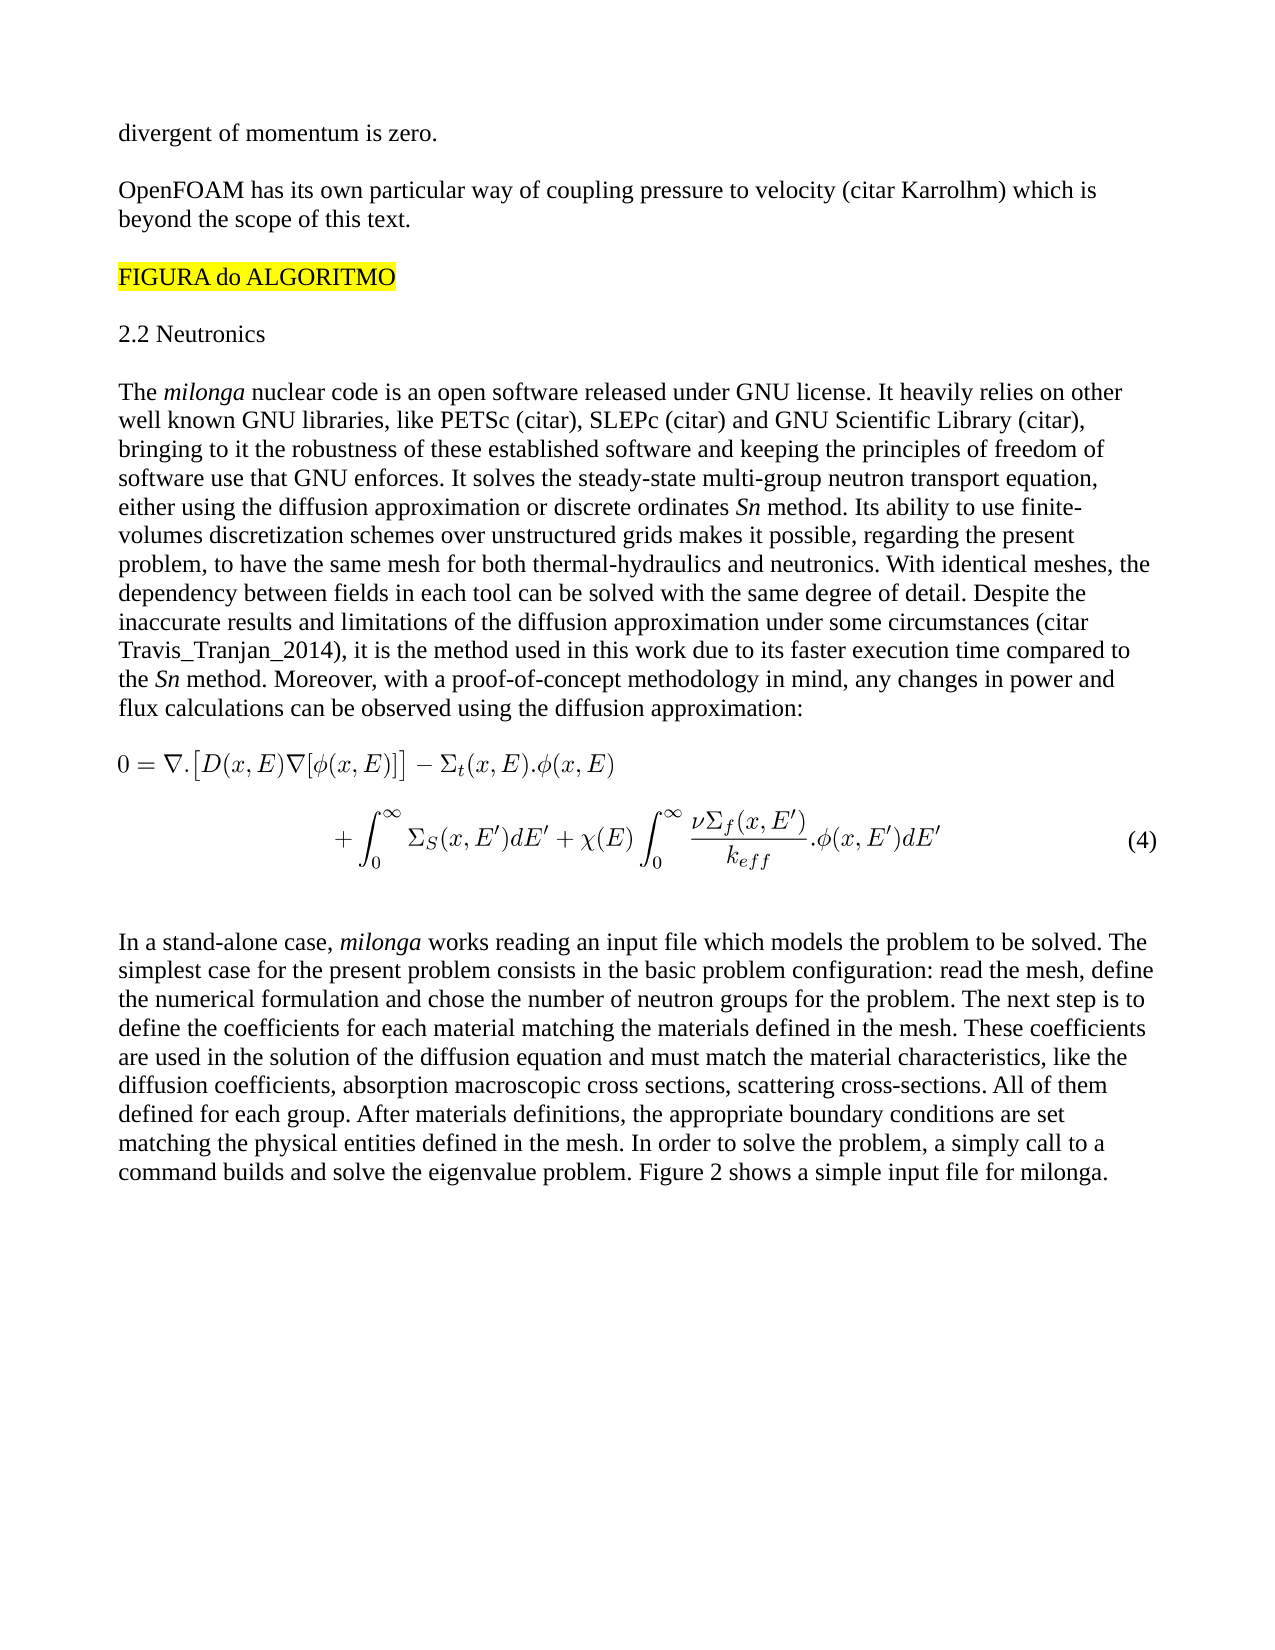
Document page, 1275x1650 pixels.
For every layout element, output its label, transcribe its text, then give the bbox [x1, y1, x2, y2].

text In a stand-alone case, milonga works reading an input file which models the problem to be solved. The simplest case for the present problem consists in the basic problem configuration: read the mesh, define the numerical formulation and chose the number of neutron groups for the problem. The next step is to define the coefficients for each material matching the materials defined in the mesh. These coefficients are used in the solution of the diffusion equation and must match the material characteristics, like the diffusion coefficients, absorption macroscopic cross sections, scattering cross-sections. All of them defined for each group. After materials definitions, the appropriate boundary conditions are set matching the physical entities defined in the mesh. In order to solve the problem, a simply call to a command builds and solve the eigenvalue problem. Figure 2 shows a simple input file for milonga. [118, 927, 1157, 1186]
text The milonga nuclear code is an open software released under GNU license. It heavily relies on other well known GNU libraries, like PETSc (citar), SLEPc (citar) and GNU Scientific Library (citar), bringing to it the robustness of these established software and keeping the principles of freedom of software use that GNU enforces. It solves the steady-state multi-group neutron transport equation, either using the diffusion approximation or discrete ordinates Sn method. Its ability to use finite-volumes discretization schemes over unstructured grids makes it possible, regarding the present problem, to have the same mesh for both thermal-hydraulics and neutronics. With identical meshes, the dependency between fields in each tool can be solved with the same degree of detail. Despite the inaccurate results and limitations of the diffusion approximation under some circumstances (citar Travis_Tranjan_2014), it is the method used in this work due to its faster execution time compared to the Sn method. Moreover, with a proof-of-concept methodology in mind, any changes in power and flux calculations can be observed using the diffusion approximation: [118, 377, 1157, 722]
text 2.2 Neutronics [118, 319, 1157, 348]
text divergent of momentum is zero. [118, 118, 1157, 147]
text [118, 809, 335, 869]
text (4) [940, 809, 1157, 869]
picture [118, 750, 613, 781]
text FIGURA do ALGORITMO [118, 262, 1157, 291]
picture [335, 809, 940, 870]
text OpenFOAM has its own particular way of coupling pressure to velocity (citar Karrolhm) which is beyond the scope of this text. [118, 176, 1157, 233]
